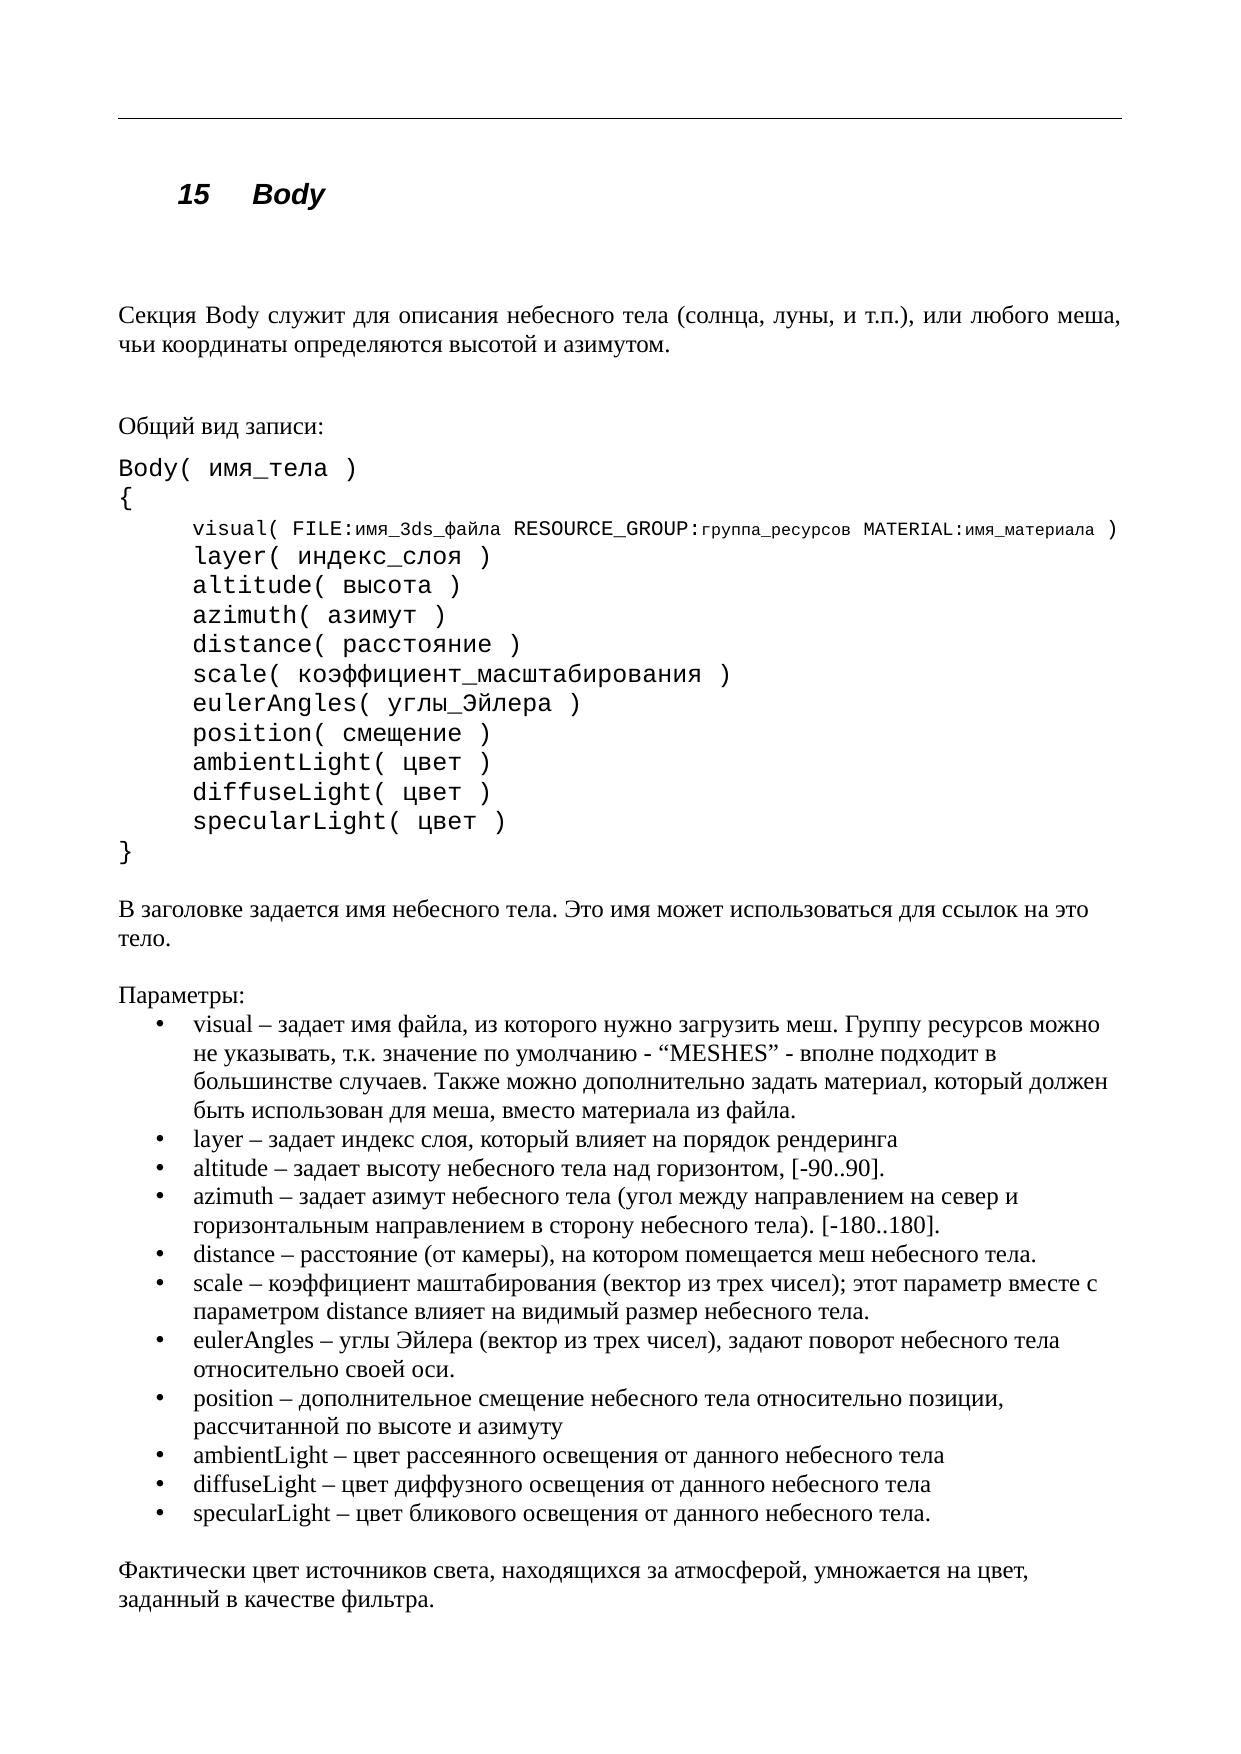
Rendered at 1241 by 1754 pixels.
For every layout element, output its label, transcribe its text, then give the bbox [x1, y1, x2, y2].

text Фактически цвет источников света, находящихся за атмосферой, умножается на цвет, заданный в качестве фильтра. [118, 1555, 1122, 1613]
list specularLight – цвет бликового освещения от данного небесного тела. [156, 1498, 1122, 1526]
text diffuseLight( цвет ) [118, 777, 1122, 806]
subtitle Body [118, 119, 1122, 270]
list layer – задает индекс слоя, который влияет на порядок рендеринга [156, 1124, 1122, 1153]
text specularLight( цвет ) [118, 806, 1122, 836]
text eulerAngles( углы_Эйлера ) [118, 688, 1122, 718]
list ambientLight – цвет рассеянного освещения от данного небесного тела [156, 1440, 1122, 1469]
text altitude( высота ) [118, 570, 1122, 600]
list visual – задает имя файла, из которого нужно загрузить меш. Группу ресурсов можно не указывать, т.к. значение по умолчанию - “MESHES” - вполне подходит в большинстве случаев. Также можно дополнительно задать материал, который должен быть использован для меша, вместо материала из файла. [156, 1009, 1122, 1124]
text } [118, 836, 1122, 865]
text Body( имя_тела ) [118, 452, 1122, 482]
text Общий вид записи: [118, 411, 1122, 440]
text Параметры: [118, 980, 1122, 1009]
text В заголовке задается имя небесного тела. Это имя может использоваться для ссылок на это тело. [118, 894, 1122, 951]
list altitude – задает высоту небесного тела над горизонтом, [-90..90]. [156, 1153, 1122, 1181]
list eulerAngles – углы Эйлера (вектор из трех чисел), задают поворот небесного тела относительно своей оси. [156, 1325, 1122, 1383]
list diffuseLight – цвет диффузного освещения от данного небесного тела [156, 1469, 1122, 1498]
text layer( индекс_слоя ) [118, 541, 1122, 570]
text position( смещение ) [118, 718, 1122, 747]
list position – дополнительное смещение небесного тела относительно позиции, рассчитанной по высоте и азимуту [156, 1383, 1122, 1440]
text scale( коэффициент_масштабирования ) [118, 659, 1122, 688]
text visual( FILE:имя_3ds_файла RESOURCE_GROUP:группа_ресурсов MATERIAL:имя_материала ) [118, 511, 1122, 541]
list distance – расстояние (от камеры), на котором помещается меш небесного тела. [156, 1239, 1122, 1268]
text Секция Body служит для описания небесного тела (солнца, луны, и т.п.), или любого меша, чьи координаты определяются высотой и азимутом. [118, 300, 1122, 357]
text distance( расстояние ) [118, 629, 1122, 659]
list scale – коэффициент маштабирования (вектор из трех чисел); этот параметр вместе с параметром distance влияет на видимый размер небесного тела. [156, 1268, 1122, 1325]
list azimuth – задает азимут небесного тела (угол между направлением на север и горизонтальным направлением в сторону небесного тела). [-180..180]. [156, 1181, 1122, 1239]
text ambientLight( цвет ) [118, 747, 1122, 777]
text azimuth( азимут ) [118, 600, 1122, 629]
text { [118, 482, 1122, 511]
